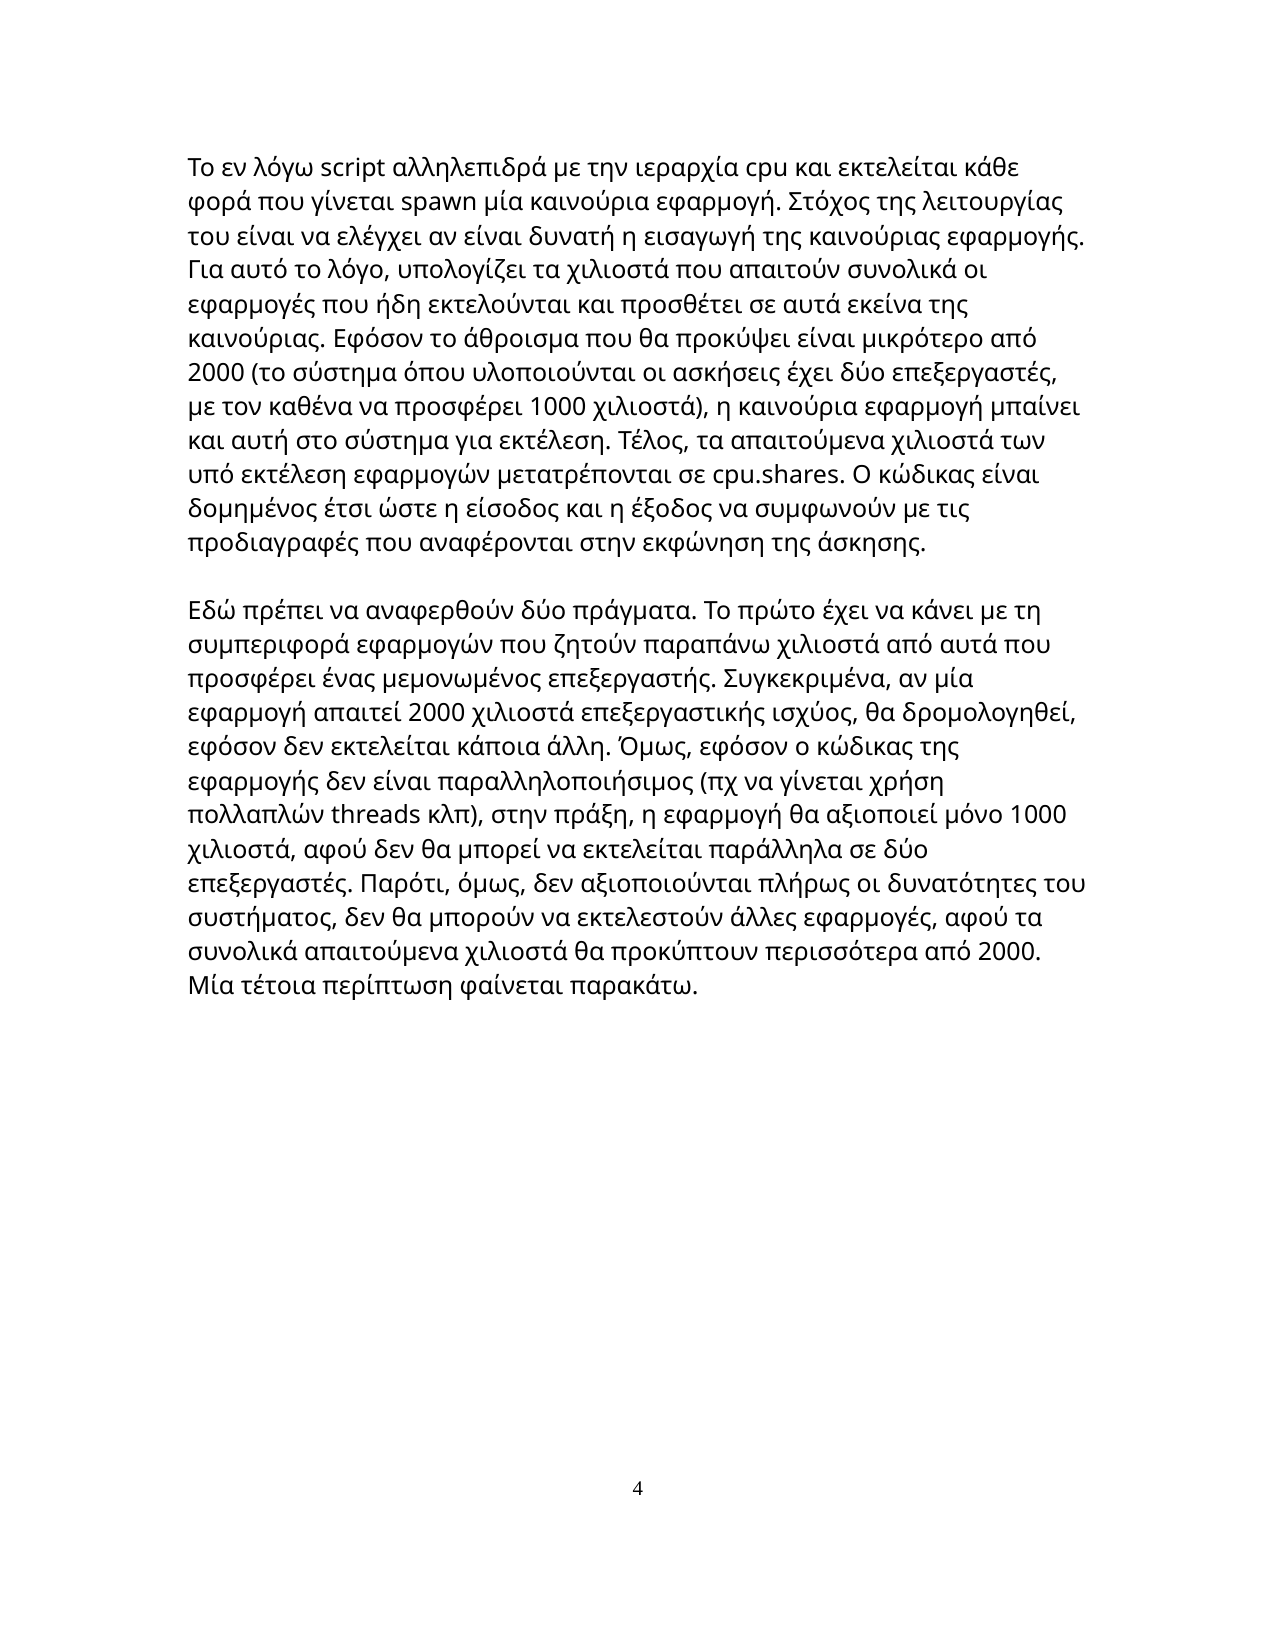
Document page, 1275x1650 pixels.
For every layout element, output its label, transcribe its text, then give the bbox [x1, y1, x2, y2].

text Εδώ πρέπει να αναφερθούν δύο πράγματα. Το πρώτο έχει να κάνει με τη συμπεριφορά εφαρμογών που ζητούν παραπάνω χιλιοστά από αυτά που προσφέρει ένας μεμονωμένος επεξεργαστής. Συγκεκριμένα, αν μία εφαρμογή απαιτεί 2000 χιλιοστά επεξεργαστικής ισχύος, θα δρομολογηθεί, εφόσον δεν εκτελείται κάποια άλλη. Όμως, εφόσον ο κώδικας της εφαρμογής δεν είναι παραλληλοποιήσιμος (πχ να γίνεται χρήση πολλαπλών threads κλπ), στην πράξη, η εφαρμογή θα αξιοποιεί μόνο 1000 χιλιοστά, αφού δεν θα μπορεί να εκτελείται παράλληλα σε δύο επεξεργαστές. Παρότι, όμως, δεν αξιοποιούνται πλήρως οι δυνατότητες του συστήματος, δεν θα μπορούν να εκτελεστούν άλλες εφαρμογές, αφού τα συνολικά απαιτούμενα χιλιοστά θα προκύπτουν περισσότερα από 2000. Μία τέτοια περίπτωση φαίνεται παρακάτω. [187, 593, 1087, 1002]
text Το εν λόγω script αλληλεπιδρά με την ιεραρχία cpu και εκτελείται κάθε φορά που γίνεται spawn μία καινούρια εφαρμογή. Στόχος της λειτουργίας του είναι να ελέγχει αν είναι δυνατή η εισαγωγή της καινούριας εφαρμογής. Για αυτό το λόγο, υπολογίζει τα χιλιοστά που απαιτούν συνολικά οι εφαρμογές που ήδη εκτελούνται και προσθέτει σε αυτά εκείνα της καινούριας. Εφόσον το άθροισμα που θα προκύψει είναι μικρότερο από 2000 (το σύστημα όπου υλοποιούνται οι ασκήσεις έχει δύο επεξεργαστές, με τον καθένα να προσφέρει 1000 χιλιοστά), η καινούρια εφαρμογή μπαίνει και αυτή στο σύστημα για εκτέλεση. Τέλος, τα απαιτούμενα χιλιοστά των υπό εκτέλεση εφαρμογών μετατρέπονται σε cpu.shares. Ο κώδικας είναι δομημένος έτσι ώστε η είσοδος και η έξοδος να συμφωνούν με τις προδιαγραφές που αναφέρονται στην εκφώνηση της άσκησης. [187, 150, 1087, 559]
